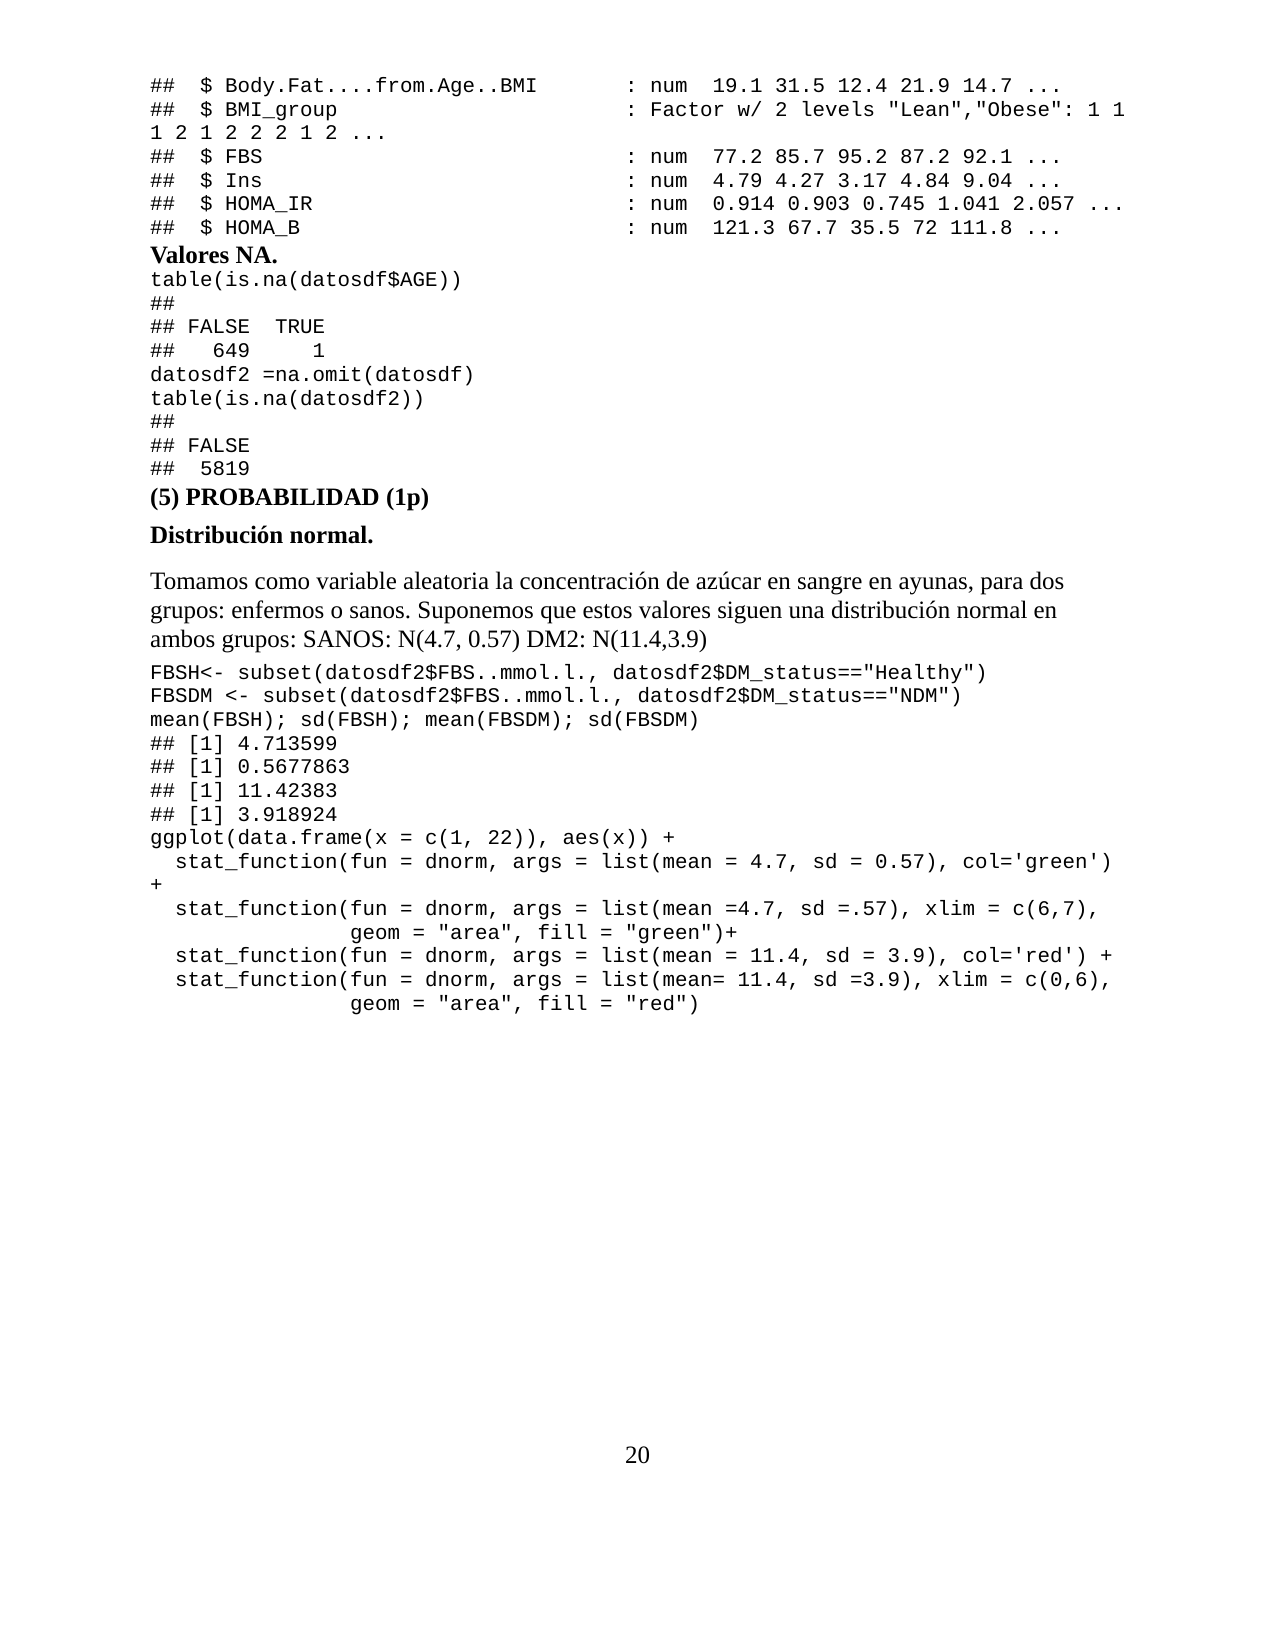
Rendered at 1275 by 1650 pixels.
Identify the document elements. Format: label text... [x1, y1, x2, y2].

text stat_function(fun = dnorm, args = list(mean =4.7, sd =.57), xlim = c(6,7), [150, 898, 1125, 922]
text ## $ Body.Fat....from.Age..BMI : num 19.1 31.5 12.4 21.9 14.7 ... [150, 75, 1125, 99]
text (5) PROBABILIDAD (1p) [150, 482, 1125, 511]
text ## [150, 293, 1125, 317]
text FBSH<- subset(datosdf2$FBS..mmol.l., datosdf2$DM_status=="Healthy") [150, 662, 1125, 685]
text ## $ HOMA_IR : num 0.914 0.903 0.745 1.041 2.057 ... [150, 193, 1125, 217]
text ## FALSE TRUE [150, 317, 1125, 340]
text ## $ BMI_group : Factor w/ 2 levels "Lean","Obese": 1 1 1 2 1 2 2 2 1 2 ... [150, 99, 1125, 146]
text mean(FBSH); sd(FBSH); mean(FBSDM); sd(FBSDM) [150, 709, 1125, 733]
text Tomamos como variable aleatoria la concentración de azúcar en sangre en ayunas, para dos grupos: enfermos o sanos. Suponemos que estos valores siguen una distribución normal en ambos grupos: SANOS: N(4.7, 0.57) DM2: N(11.4,3.9) [150, 566, 1125, 653]
text Distribución normal. [150, 520, 1125, 548]
text Valores NA. [150, 241, 1125, 269]
text ## $ HOMA_B : num 121.3 67.7 35.5 72 111.8 ... [150, 217, 1125, 241]
text stat_function(fun = dnorm, args = list(mean = 4.7, sd = 0.57), col='green') + [150, 851, 1125, 898]
text ## $ FBS : num 77.2 85.7 95.2 87.2 92.1 ... [150, 146, 1125, 169]
text datosdf2 =na.omit(datosdf) [150, 364, 1125, 387]
text table(is.na(datosdf$AGE)) [150, 269, 1125, 293]
text ## [150, 411, 1125, 435]
text ## $ Ins : num 4.79 4.27 3.17 4.84 9.04 ... [150, 169, 1125, 193]
text stat_function(fun = dnorm, args = list(mean = 11.4, sd = 3.9), col='red') + [150, 945, 1125, 969]
text table(is.na(datosdf2)) [150, 387, 1125, 411]
text FBSDM <- subset(datosdf2$FBS..mmol.l., datosdf2$DM_status=="NDM") [150, 685, 1125, 709]
text ## [1] 11.42383 [150, 780, 1125, 803]
text ## 649 1 [150, 340, 1125, 364]
text geom = "area", fill = "red") [150, 993, 1125, 1016]
text stat_function(fun = dnorm, args = list(mean= 11.4, sd =3.9), xlim = c(0,6), [150, 969, 1125, 993]
text ## [1] 0.5677863 [150, 756, 1125, 780]
text ggplot(data.frame(x = c(1, 22)), aes(x)) + [150, 827, 1125, 851]
text geom = "area", fill = "green")+ [150, 922, 1125, 945]
text ## [1] 4.713599 [150, 733, 1125, 756]
text ## 5819 [150, 458, 1125, 482]
text ## [1] 3.918924 [150, 803, 1125, 827]
text ## FALSE [150, 435, 1125, 458]
